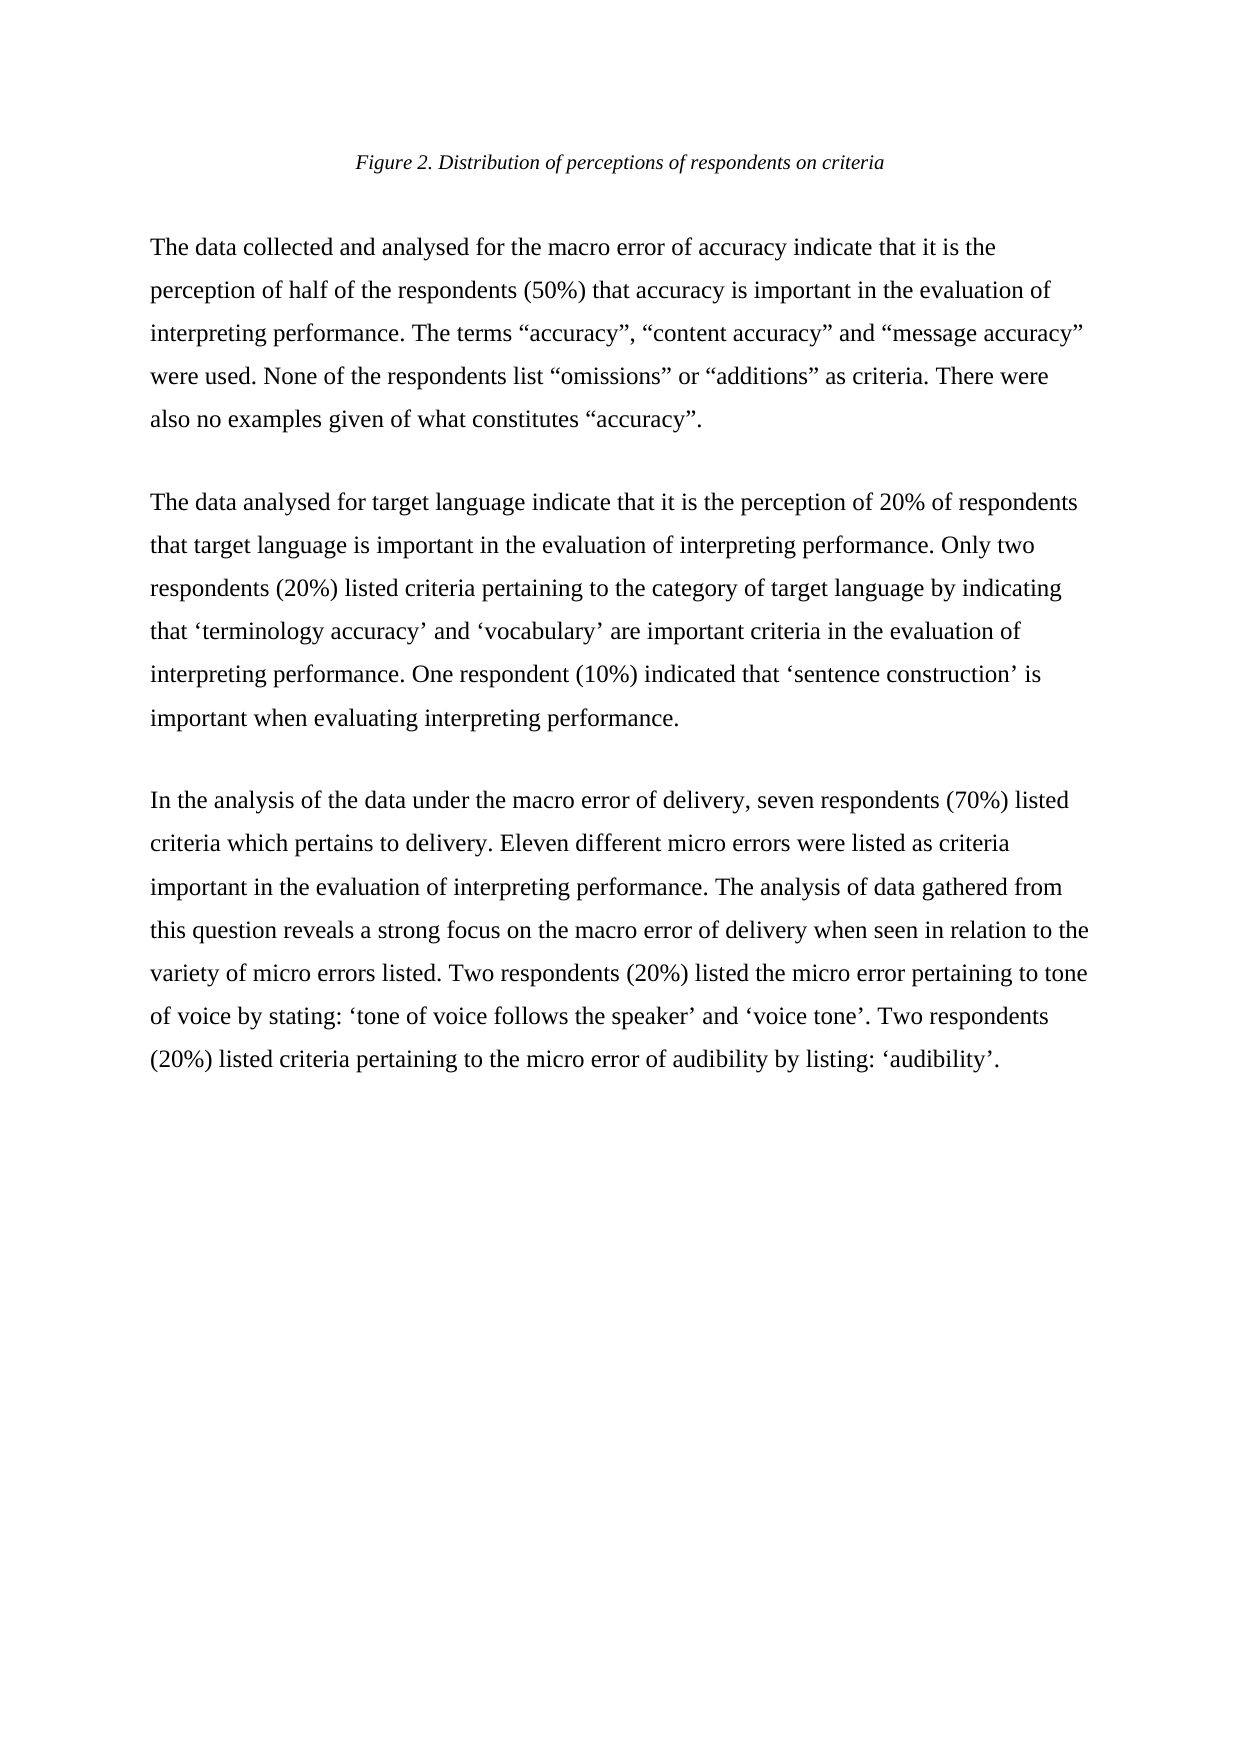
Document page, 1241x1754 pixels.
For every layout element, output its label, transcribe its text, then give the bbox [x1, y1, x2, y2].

text The data collected and analysed for the macro error of accuracy indicate that it is the perception of half of the respondents (50%) that accuracy is important in the evaluation of interpreting performance. The terms “accuracy”, “content accuracy” and “message accuracy” were used. None of the respondents list “omissions” or “additions” as criteria. There were also no examples given of what constitutes “accuracy”. [150, 232, 1090, 433]
text In the analysis of the data under the macro error of delivery, seven respondents (70%) listed criteria which pertains to delivery. Eleven different micro errors were listed as criteria important in the evaluation of interpreting performance. The analysis of data gathered from this question reveals a strong focus on the macro error of delivery when seen in relation to the variety of micro errors listed. Two respondents (20%) listed the micro error pertaining to tone of voice by stating: ‘tone of voice follows the speaker’ and ‘voice tone’. Two respondents (20%) listed criteria pertaining to the micro error of audibility by listing: ‘audibility’. [150, 785, 1090, 1073]
text The data analysed for target language indicate that it is the perception of 20% of respondents that target language is important in the evaluation of interpreting performance. Only two respondents (20%) listed criteria pertaining to the category of target language by indicating that ‘terminology accuracy’ and ‘vocabulary’ are important criteria in the evaluation of interpreting performance. One respondent (10%) indicated that ‘sentence construction’ is important when evaluating interpreting performance. [150, 487, 1090, 731]
text Figure 2. Distribution of perceptions of respondents on criteria [150, 150, 1090, 174]
